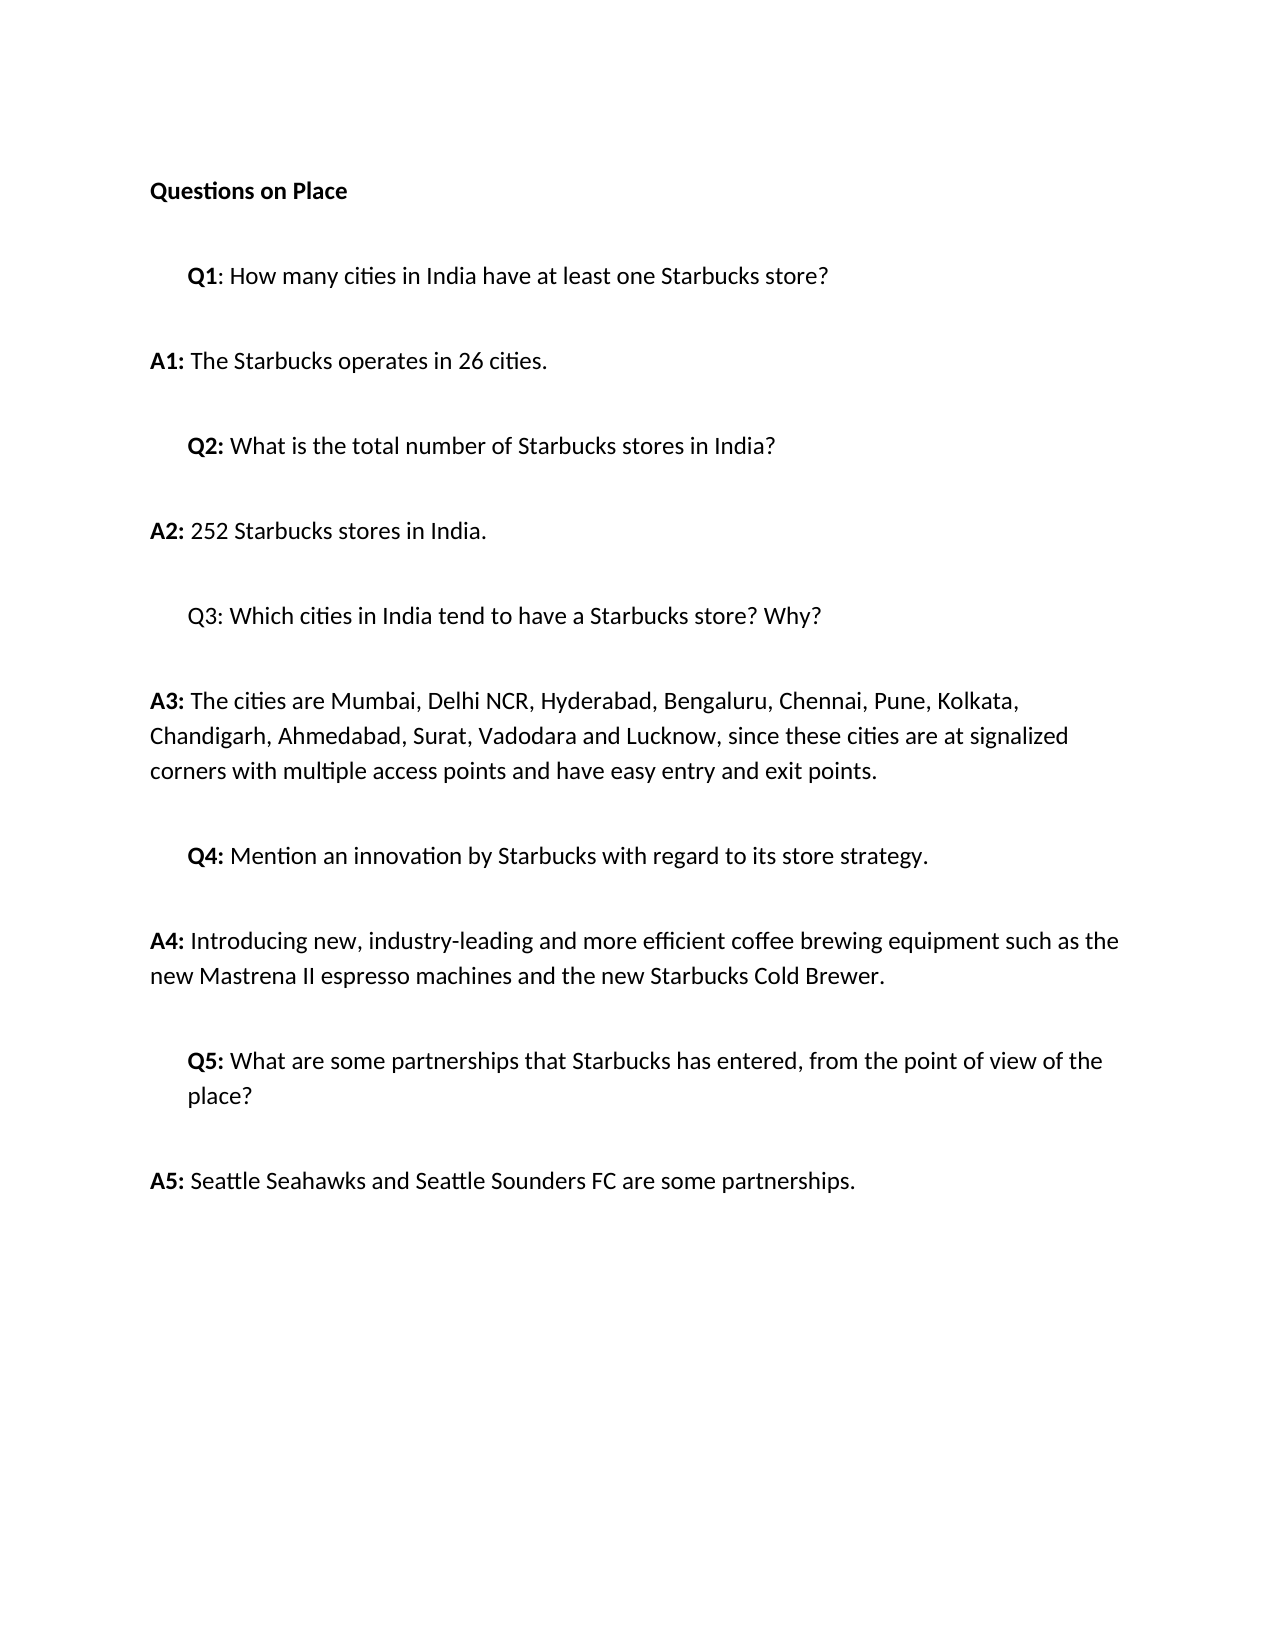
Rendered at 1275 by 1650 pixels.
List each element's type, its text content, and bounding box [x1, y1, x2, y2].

text Q3: Which cities in India tend to have a Starbucks store? Why? [187, 600, 1125, 631]
text Questions on Place [150, 175, 1125, 206]
text A5: Seattle Seahawks and Seattle Sounders FC are some partnerships. [150, 1165, 1125, 1196]
text A4: Introducing new, industry-leading and more efficient coffee brewing equipment such as the new Mastrena II espresso machines and the new Starbucks Cold Brewer. [150, 925, 1125, 991]
text A1: The Starbucks operates in 26 cities. [150, 345, 1125, 376]
text A3: The cities are Mumbai, Delhi NCR, Hyderabad, Bengaluru, Chennai, Pune, Kolkata, Chandigarh, Ahmedabad, Surat, Vadodara and Lucknow, since these cities are at signalized corners with multiple access points and have easy entry and exit points. [150, 685, 1125, 786]
text Q4: Mention an innovation by Starbucks with regard to its store strategy. [187, 840, 1125, 871]
text A2: 252 Starbucks stores in India. [150, 515, 1125, 546]
text Q5: What are some partnerships that Starbucks has entered, from the point of view of the place? [187, 1045, 1125, 1111]
text Q1: How many cities in India have at least one Starbucks store? [187, 260, 1125, 291]
text Q2: What is the total number of Starbucks stores in India? [187, 430, 1125, 461]
